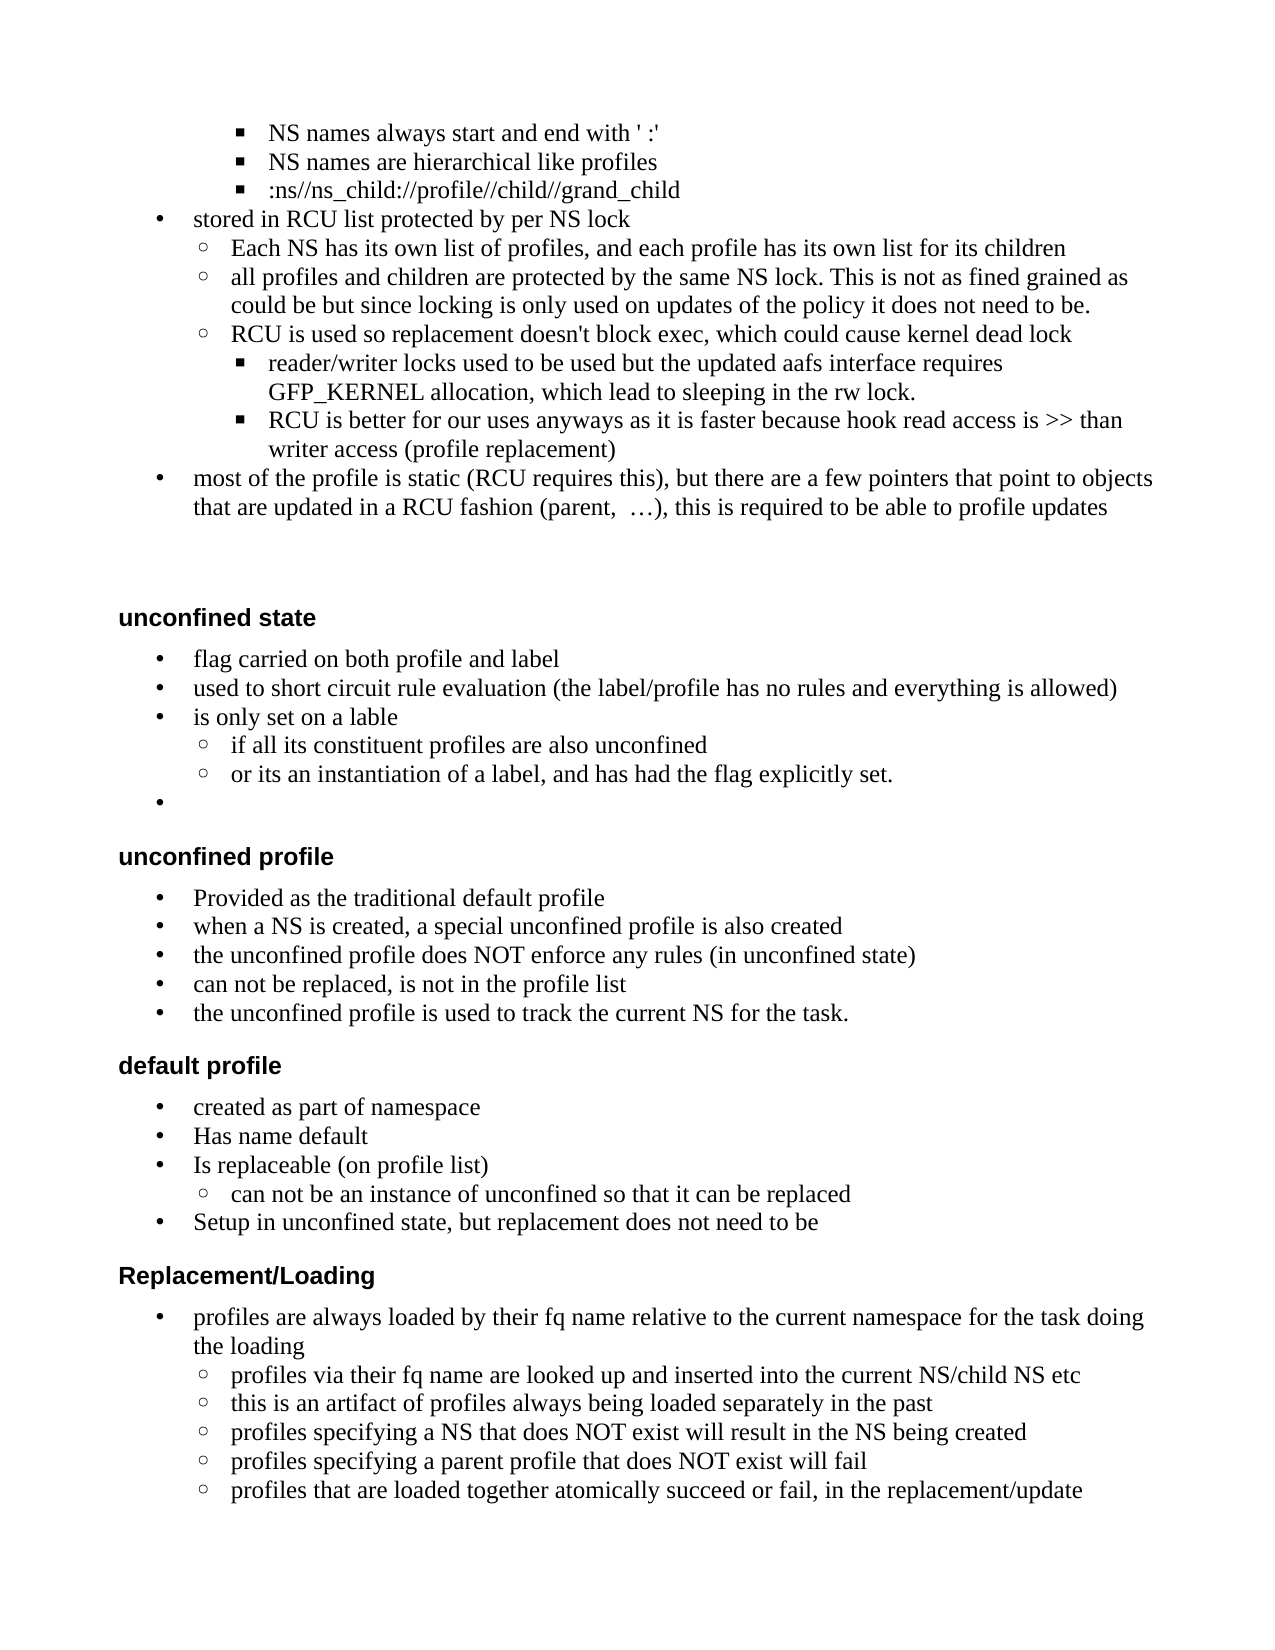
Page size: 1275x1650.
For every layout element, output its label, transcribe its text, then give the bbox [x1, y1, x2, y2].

list the unconfined profile does NOT enforce any rules (in unconfined state) [156, 940, 1157, 969]
list if all its constituent profiles are also unconfined [193, 730, 1157, 759]
list Setup in unconfined state, but replacement does not need to be [156, 1207, 1157, 1236]
list RCU is better for our uses anyways as it is faster because hook read access is >> than writer access (profile replacement) [231, 406, 1157, 463]
list can not be an instance of unconfined so that it can be replaced [193, 1179, 1157, 1207]
list when a NS is created, a special unconfined profile is also created [156, 911, 1157, 940]
list the unconfined profile is used to track the current NS for the task. [156, 998, 1157, 1026]
subtitle unconfined profile [118, 842, 1157, 870]
list profiles are always loaded by their fq name relative to the current namespace for the task doing the loading [156, 1302, 1157, 1360]
list reader/writer locks used to be used but the updated aafs interface requires GFP_KERNEL allocation, which lead to sleeping in the rw lock. [231, 348, 1157, 406]
list or its an instantiation of a label, and has had the flag explicitly set. [193, 759, 1157, 788]
subtitle Replacement/Loading [118, 1261, 1157, 1290]
list used to short circuit rule evaluation (the label/profile has no rules and everything is allowed) [156, 673, 1157, 702]
list flag carried on both profile and label [156, 644, 1157, 673]
subtitle unconfined state [118, 603, 1157, 632]
list RCU is used so replacement doesn't block exec, which could cause kernel dead lock [193, 319, 1157, 348]
list stored in RCU list protected by per NS lock [156, 204, 1157, 233]
list created as part of namespace [156, 1092, 1157, 1121]
list all profiles and children are protected by the same NS lock. This is not as fined grained as could be but since locking is only used on updates of the policy it does not need to be. [193, 262, 1157, 319]
list this is an artifact of profiles always being loaded separately in the past [193, 1388, 1157, 1417]
list :ns//ns_child://profile//child//grand_child [231, 176, 1157, 204]
list profiles specifying a NS that does NOT exist will result in the NS being created [193, 1417, 1157, 1446]
list is only set on a lable [156, 702, 1157, 730]
list can not be replaced, is not in the profile list [156, 969, 1157, 998]
list NS names always start and end with ' :' [231, 118, 1157, 147]
list Each NS has its own list of profiles, and each profile has its own list for its children [193, 233, 1157, 262]
subtitle default profile [118, 1051, 1157, 1080]
list Is replaceable (on profile list) [156, 1150, 1157, 1179]
list profiles via their fq name are looked up and inserted into the current NS/child NS etc [193, 1360, 1157, 1388]
list NS names are hierarchical like profiles [231, 147, 1157, 176]
list profiles that are loaded together atomically succeed or fail, in the replacement/update [193, 1475, 1157, 1503]
list profiles specifying a parent profile that does NOT exist will fail [193, 1446, 1157, 1475]
list Provided as the traditional default profile [156, 883, 1157, 911]
list most of the profile is static (RCU requires this), but there are a few pointers that point to objects that are updated in a RCU fashion (parent, …), this is required to be able to profile updates [156, 463, 1157, 521]
list Has name default [156, 1121, 1157, 1150]
